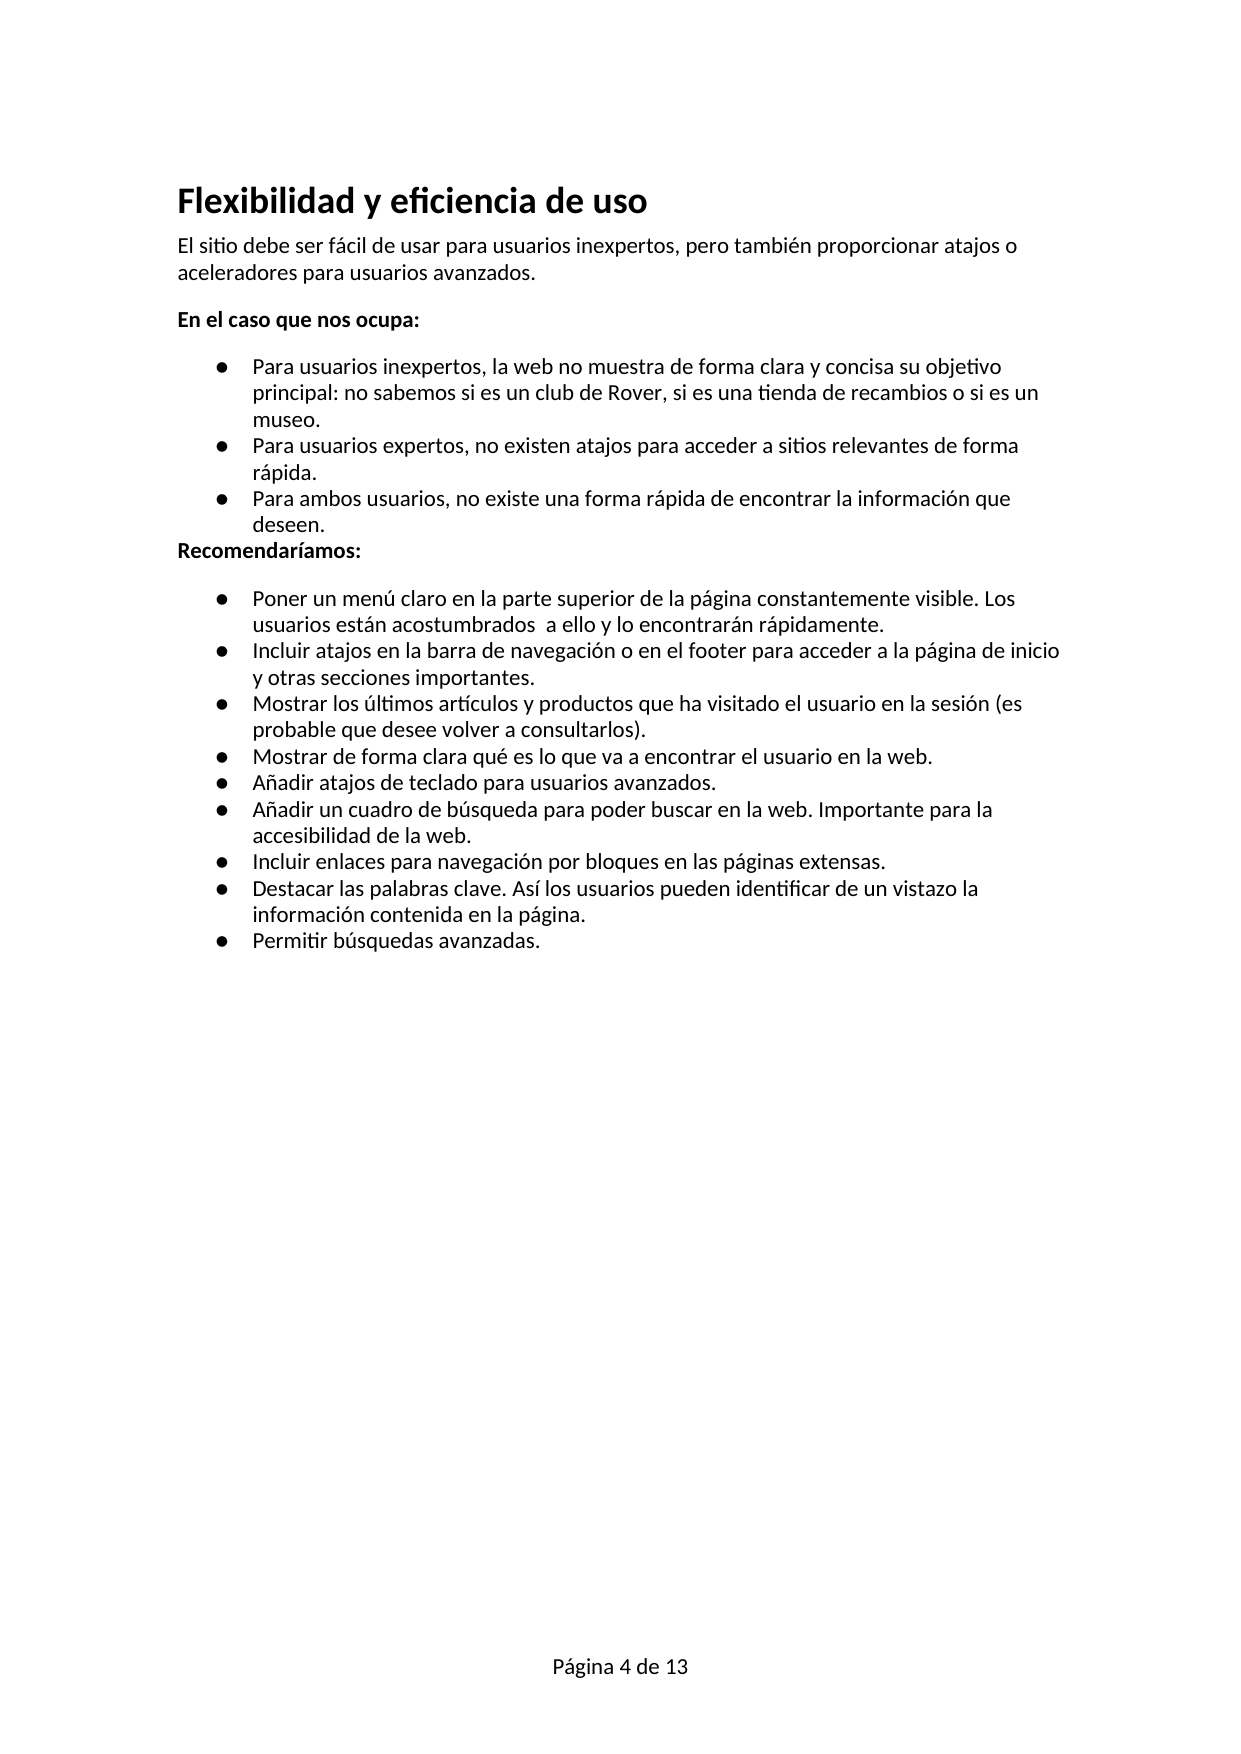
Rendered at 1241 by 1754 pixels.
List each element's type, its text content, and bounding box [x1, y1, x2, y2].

list Incluir atajos en la barra de navegación o en el footer para acceder a la página de inicio y otras secciones importantes. [215, 642, 1063, 691]
text El sitio debe ser fácil de usar para usuarios inexpertos, pero también proporcionar atajos o aceleradores para usuarios avanzados. [177, 237, 1063, 286]
list Incluir enlaces para navegación por bloques en las páginas extensas. [215, 852, 1063, 875]
list Para usuarios inexpertos, la web no muestra de forma clara y concisa su objetivo principal: no sabemos si es un club de Rover, si es una tienda de recambios o si es un museo. [215, 357, 1063, 433]
list Para ambos usuarios, no existe una forma rápida de encontrar la información que deseen. [215, 489, 1063, 538]
list Añadir un cuadro de búsqueda para poder buscar en la web. Importante para la accesibilidad de la web. [215, 800, 1063, 849]
list Destacar las palabras clave. Así los usuarios pueden identificar de un vistazo la información contenida en la página. [215, 879, 1063, 928]
list Poner un menú claro en la parte superior de la página constantemente visible. Los usuarios están acostumbrados a ello y lo encontrarán rápidamente. [215, 589, 1063, 638]
list Añadir atajos de teclado para usuarios avanzados. [215, 773, 1063, 796]
list Mostrar de forma clara qué es lo que va a encontrar el usuario en la web. [215, 747, 1063, 770]
subtitle Flexibilidad y eficiencia de uso [177, 185, 1063, 223]
list Permitir búsquedas avanzadas. [215, 932, 1063, 954]
text Recomendaríamos: [177, 542, 1063, 565]
text En el caso que nos ocupa: [177, 310, 1063, 333]
list Mostrar los últimos artículos y productos que ha visitado el usuario en la sesión (es probable que desee volver a consultarlos). [215, 694, 1063, 744]
list Para usuarios expertos, no existen atajos para acceder a sitios relevantes de forma rápida. [215, 436, 1063, 486]
